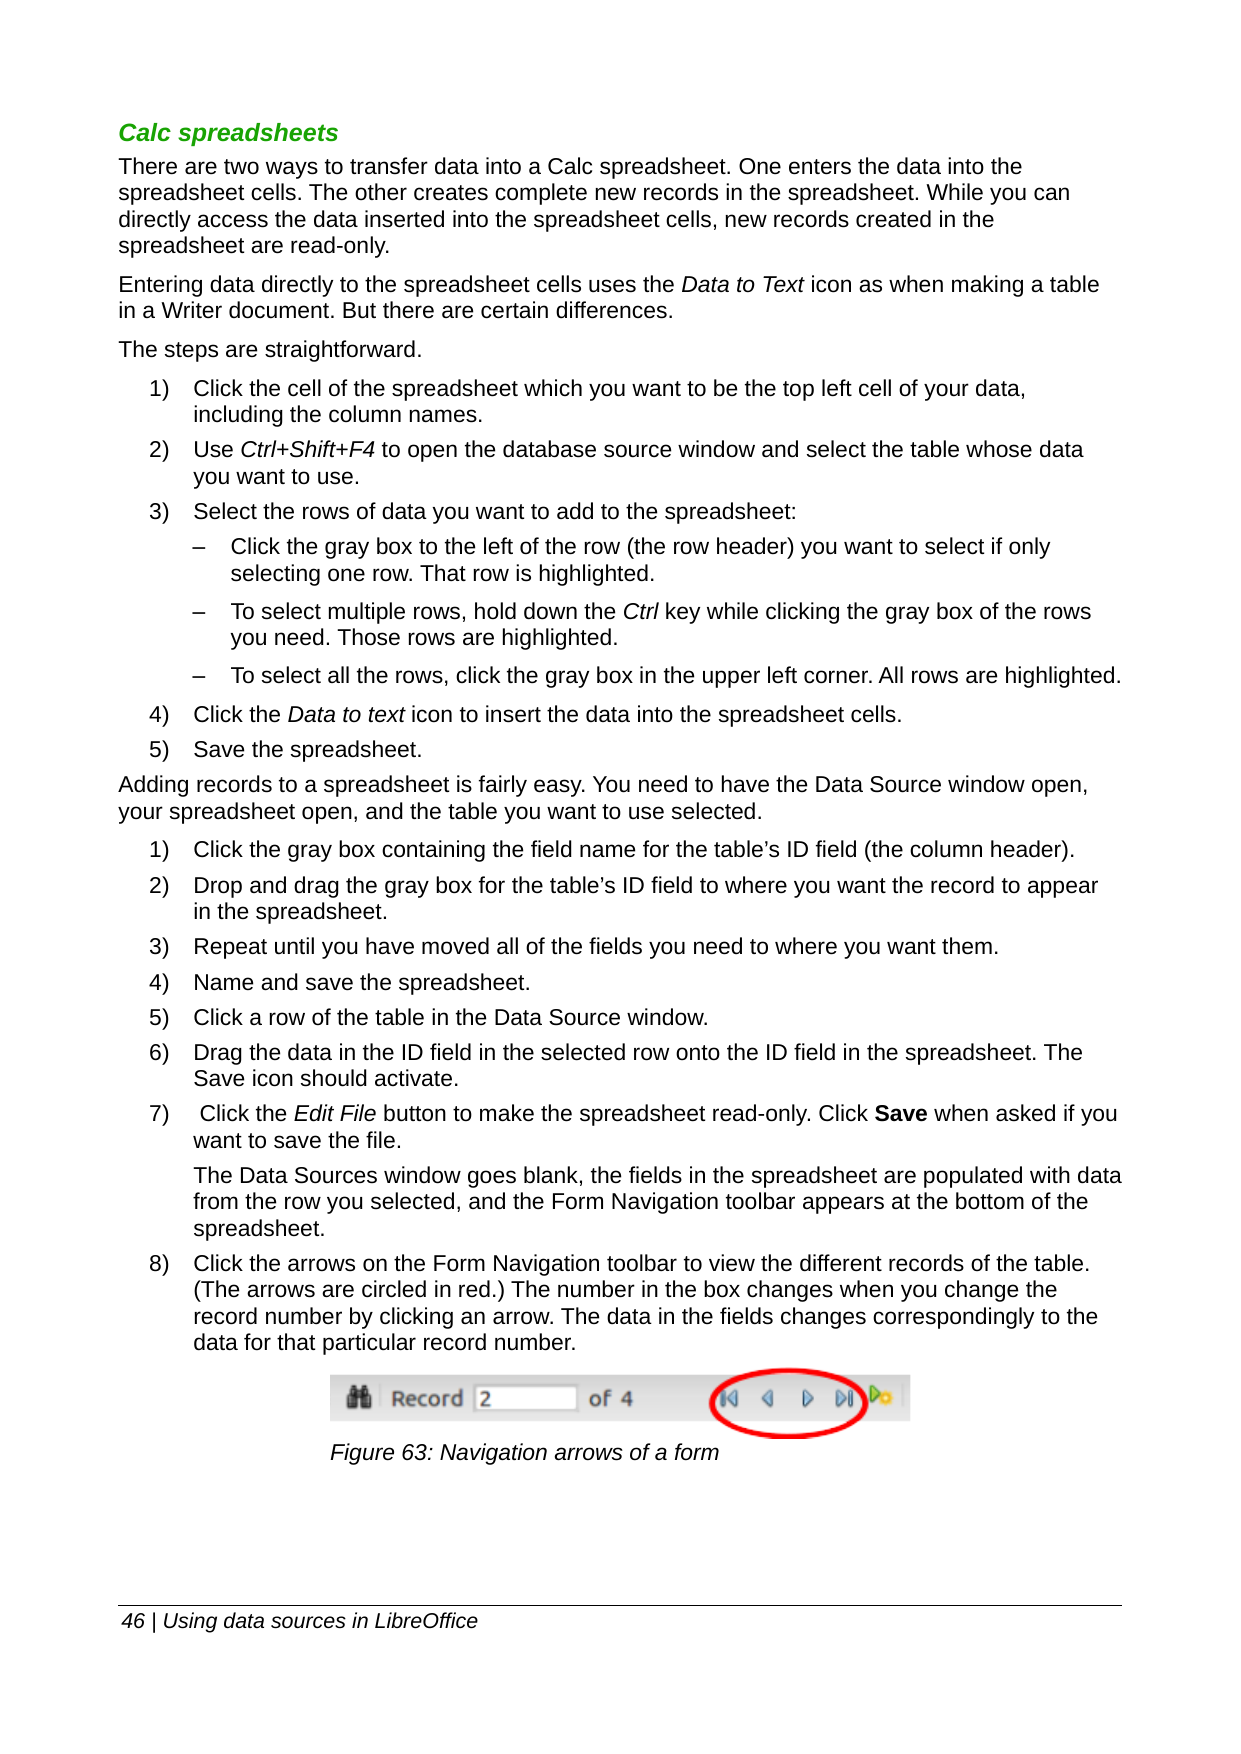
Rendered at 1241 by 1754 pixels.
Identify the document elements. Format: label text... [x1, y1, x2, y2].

list Click the Edit File button to make the spreadsheet read-only. Click Save when asked if you want to save the file. [169, 1100, 1122, 1153]
list Adding records to a spreadsheet is fairly easy. You need to have the Data Source window open, your spreadsheet open, and the table you want to use selected. [118, 771, 1122, 824]
list The steps are straightforward. [118, 336, 1122, 362]
list Use Ctrl+Shift+F4 to open the database source window and select the table whose data you want to use. [169, 436, 1122, 489]
text There are two ways to transfer data into a Calc spreadsheet. One enters the data into the spreadsheet cells. The other creates complete new records in the spreadsheet. While you can directly access the data inserted into the spreadsheet cells, new records created in the spreadsheet are read-only. [118, 153, 1122, 258]
text Entering data directly to the spreadsheet cells uses the Data to Text icon as when making a table in a Writer document. But there are certain differences. [118, 271, 1122, 323]
list Click the gray box to the left of the row (the row header) you want to select if only selecting one row. That row is highlighted. [192, 533, 1122, 586]
list Save the spreadsheet. [169, 736, 1122, 762]
text Figure 63: Navigation arrows of a form [330, 1439, 910, 1465]
list Click the cell of the spreadsheet which you want to be the top left cell of your data, including the column names. [169, 375, 1122, 427]
list To select multiple rows, hold down the Ctrl key while clicking the gray box of the rows you need. Those rows are highlighted. [192, 598, 1122, 651]
list Drop and drag the gray box for the table’s ID field to where you want the record to appear in the spreadsheet. [169, 872, 1122, 924]
list Click the Data to text icon to insert the data into the spreadsheet cells. [169, 701, 1122, 727]
list Click the arrows on the Form Navigation toolbar to view the different records of the table. (The arrows are circled in red.) The number in the box changes when you change the record number by clicking an arrow. The data in the fields changes correspondingly to the data for that particular record number. [169, 1250, 1122, 1355]
subtitle Calc spreadsheets [118, 118, 1122, 147]
list Repeat until you have moved all of the fields you need to where you want them. [169, 933, 1122, 959]
list Click a row of the table in the Data Source window. [169, 1004, 1122, 1030]
list Select the rows of data you want to add to the spreadsheet: [169, 498, 1122, 524]
list Name and save the spreadsheet. [169, 968, 1122, 995]
picture [330, 1367, 911, 1439]
list The Data Sources window goes blank, the fields in the spreadsheet are populated with data from the row you selected, and the Form Navigation toolbar appears at the bottom of the spreadsheet. [169, 1162, 1122, 1241]
list Drag the data in the ID field in the selected row onto the ID field in the spreadsheet. The Save icon should activate. [169, 1039, 1122, 1092]
list To select all the rows, click the gray box in the upper left corner. All rows are highlighted. [192, 662, 1122, 689]
list Click the gray box containing the field name for the table’s ID field (the column header). [169, 836, 1122, 863]
